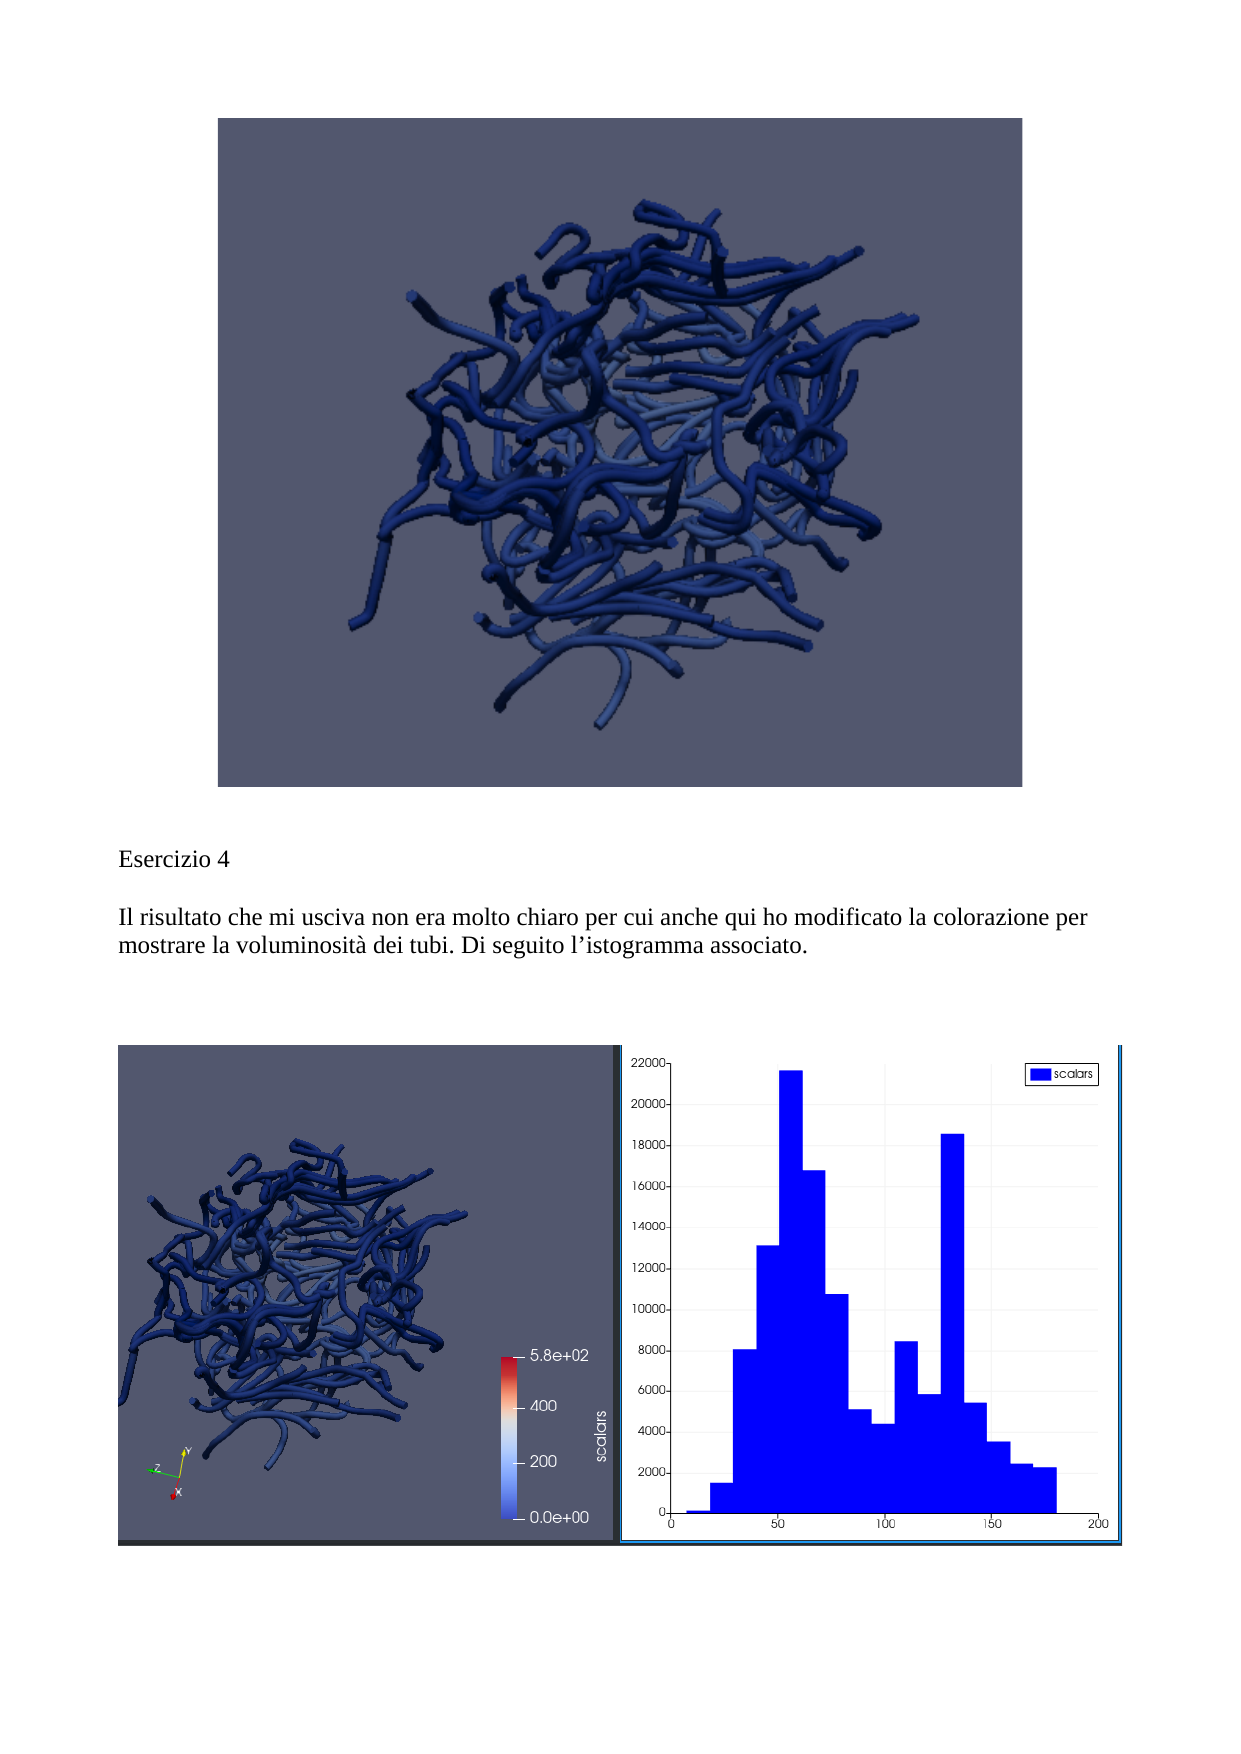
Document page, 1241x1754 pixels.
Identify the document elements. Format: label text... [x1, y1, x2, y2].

picture [217, 118, 1023, 787]
text Esercizio 4 [118, 844, 1122, 873]
text Il risultato che mi usciva non era molto chiaro per cui anche qui ho modificato la colorazione per mostrare la voluminosità dei tubi. Di seguito l’istogramma associato. [118, 902, 1122, 959]
picture [118, 1045, 1123, 1546]
